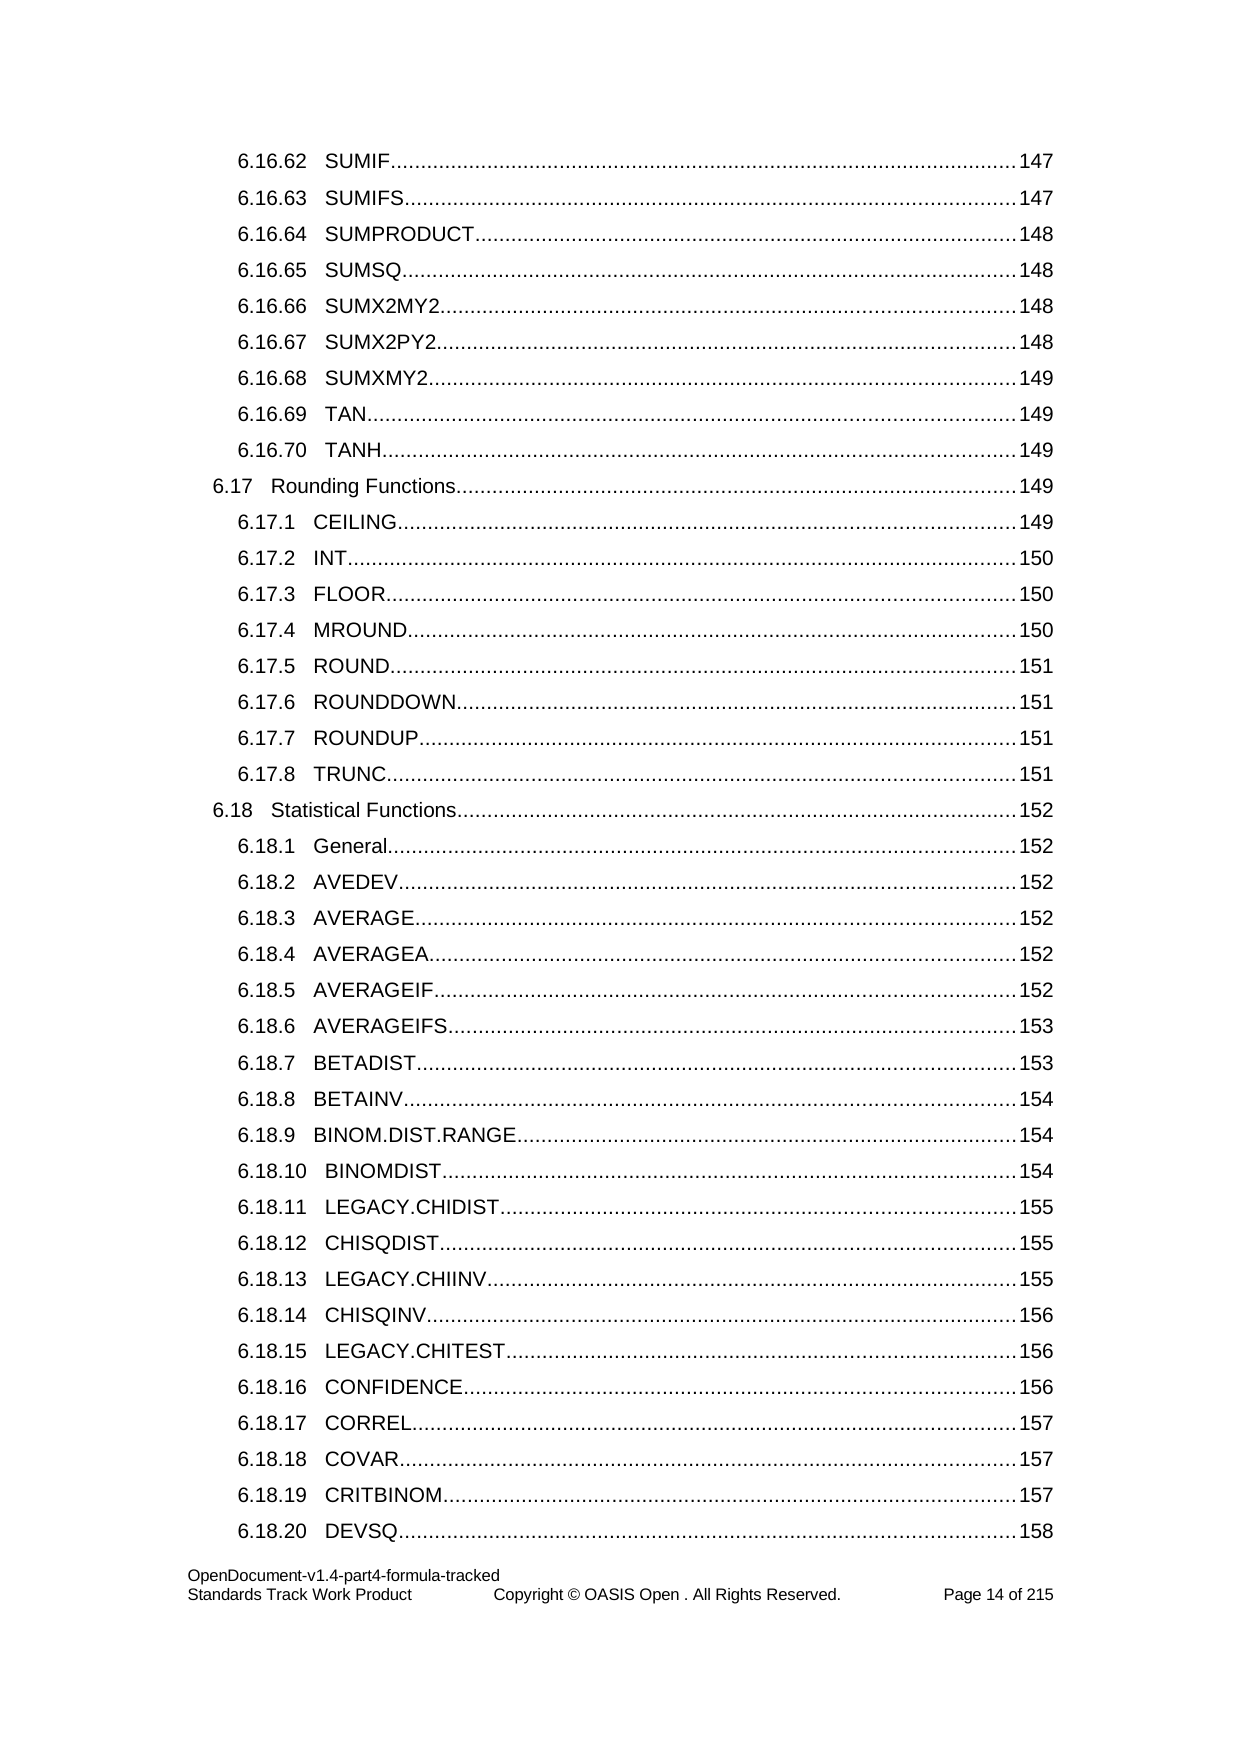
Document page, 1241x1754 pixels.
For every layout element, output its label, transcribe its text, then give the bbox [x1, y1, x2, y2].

text 6.17.5 ROUND 151 [237, 654, 1053, 678]
text 6.16.67 SUMX2PY2 148 [237, 330, 1053, 354]
text 6.17.3 FLOOR 150 [237, 582, 1053, 606]
text 6.18.15 LEGACY.CHITEST 156 [237, 1339, 1053, 1363]
text 6.16.64 SUMPRODUCT 148 [237, 222, 1053, 246]
text 6.18.12 CHISQDIST 155 [237, 1231, 1053, 1255]
text 6.18.8 BETAINV 154 [237, 1087, 1053, 1111]
text 6.17.7 ROUNDUP 151 [237, 727, 1053, 750]
text 6.17.2 INT 150 [237, 546, 1053, 570]
text 6.17.6 ROUNDDOWN 151 [237, 691, 1053, 714]
text 6.18 Statistical Functions 152 [212, 799, 1053, 822]
text 6.18.19 CRITBINOM 157 [237, 1483, 1053, 1507]
text 6.18.14 CHISQINV 156 [237, 1303, 1053, 1327]
text 6.18.16 CONFIDENCE 156 [237, 1375, 1053, 1399]
text 6.17 Rounding Functions 149 [212, 474, 1053, 498]
text 6.16.65 SUMSQ 148 [237, 258, 1053, 282]
text 6.16.70 TANH 149 [237, 438, 1053, 462]
text 6.18.20 DEVSQ 158 [237, 1519, 1053, 1543]
text 6.18.17 CORREL 157 [237, 1411, 1053, 1435]
text 6.18.5 AVERAGEIF 152 [237, 979, 1053, 1002]
text 6.18.6 AVERAGEIFS 153 [237, 1015, 1053, 1038]
text 6.17.4 MROUND 150 [237, 618, 1053, 642]
text 6.18.2 AVEDEV 152 [237, 871, 1053, 894]
text 6.18.4 AVERAGEA 152 [237, 943, 1053, 966]
text 6.18.11 LEGACY.CHIDIST 155 [237, 1195, 1053, 1219]
text 6.17.8 TRUNC 151 [237, 763, 1053, 786]
text 6.18.13 LEGACY.CHIINV 155 [237, 1267, 1053, 1291]
text 6.18.10 BINOMDIST 154 [237, 1159, 1053, 1183]
text 6.18.1 General 152 [237, 835, 1053, 858]
text 6.16.69 TAN 149 [237, 402, 1053, 426]
text 6.16.62 SUMIF 147 [237, 150, 1053, 173]
text 6.17.1 CEILING 149 [237, 510, 1053, 534]
text 6.18.3 AVERAGE 152 [237, 907, 1053, 930]
text 6.18.18 COVAR 157 [237, 1447, 1053, 1471]
text 6.16.68 SUMXMY2 149 [237, 366, 1053, 390]
text 6.16.66 SUMX2MY2 148 [237, 294, 1053, 318]
text 6.16.63 SUMIFS 147 [237, 186, 1053, 209]
text 6.18.9 BINOM.DIST.RANGE 154 [237, 1123, 1053, 1147]
text 6.18.7 BETADIST 153 [237, 1051, 1053, 1074]
